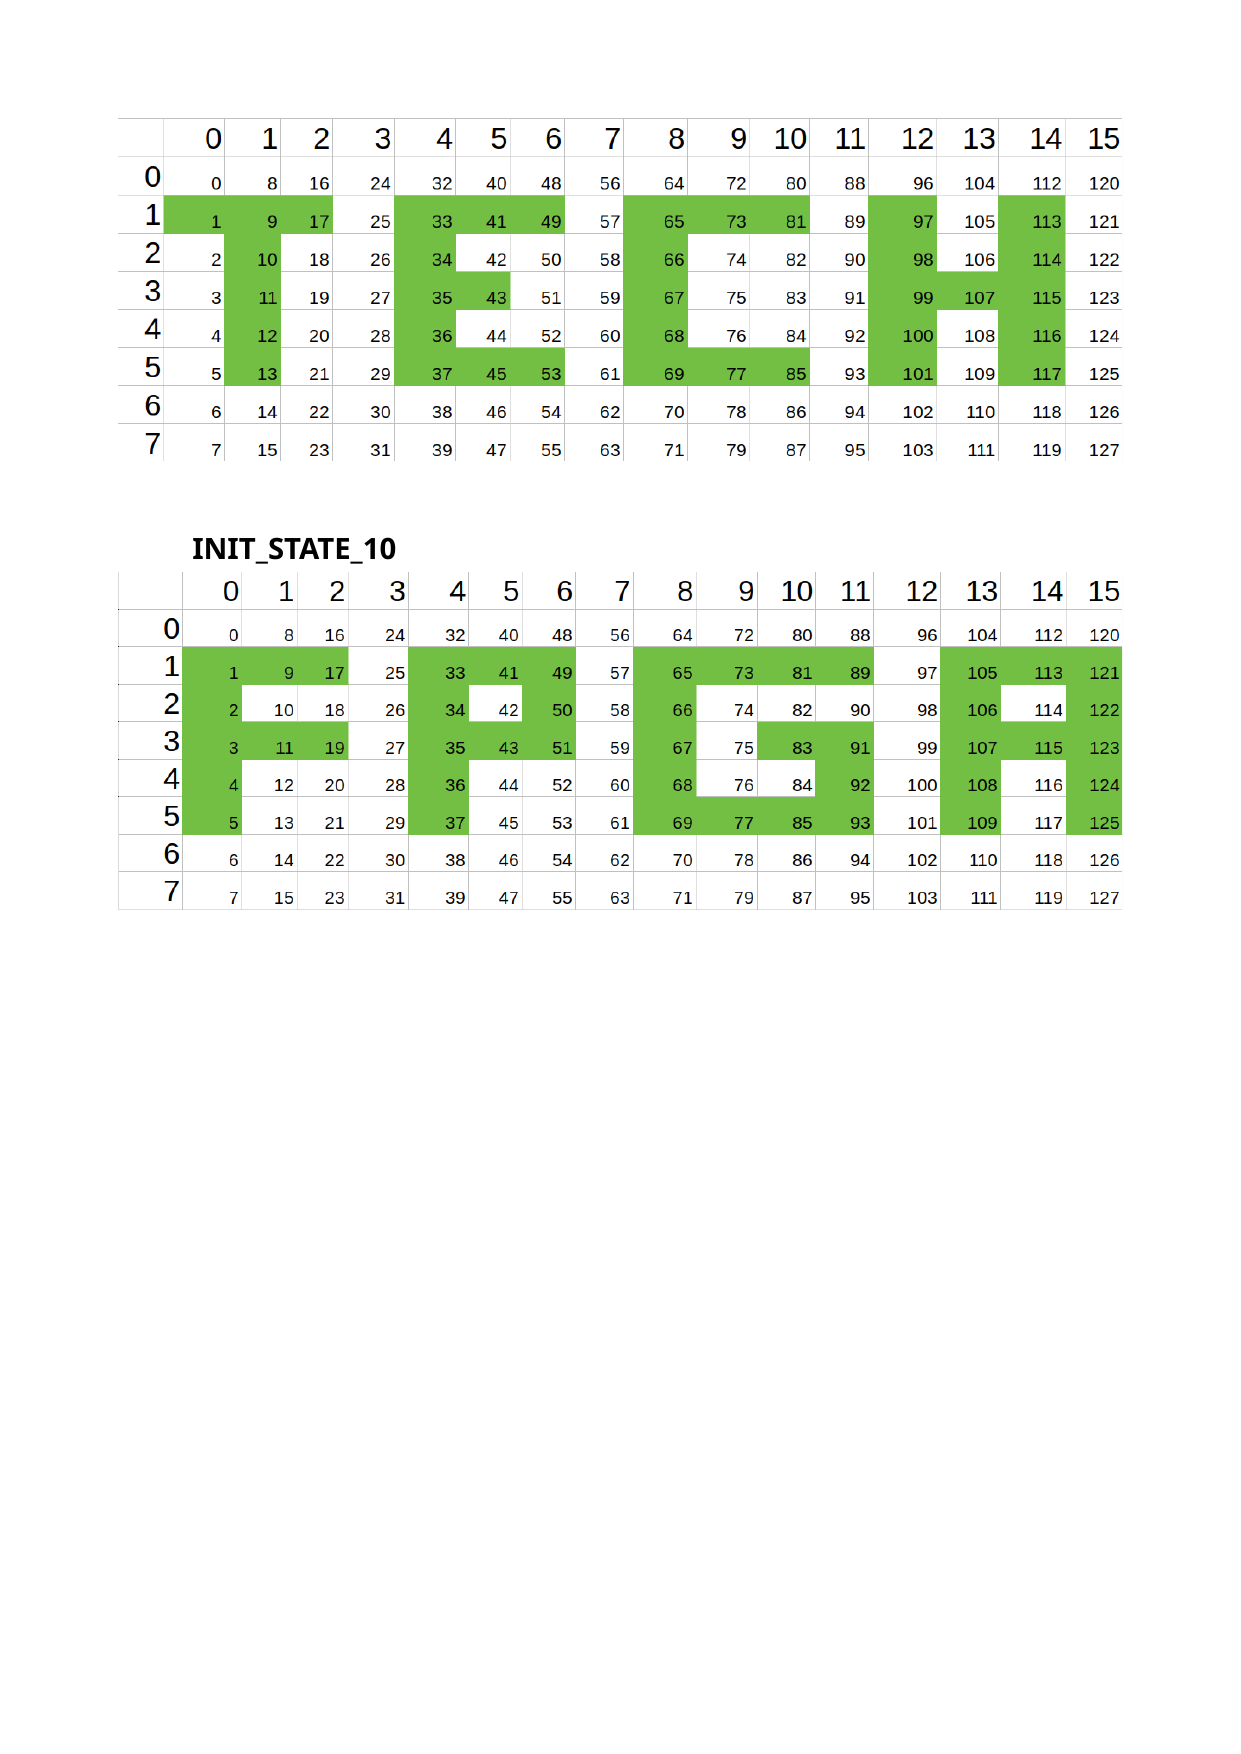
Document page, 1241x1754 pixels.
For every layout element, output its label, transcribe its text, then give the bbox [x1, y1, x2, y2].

subtitle INIT_STATE_10 [118, 528, 1122, 568]
picture [118, 572, 1123, 910]
picture [118, 118, 1123, 461]
